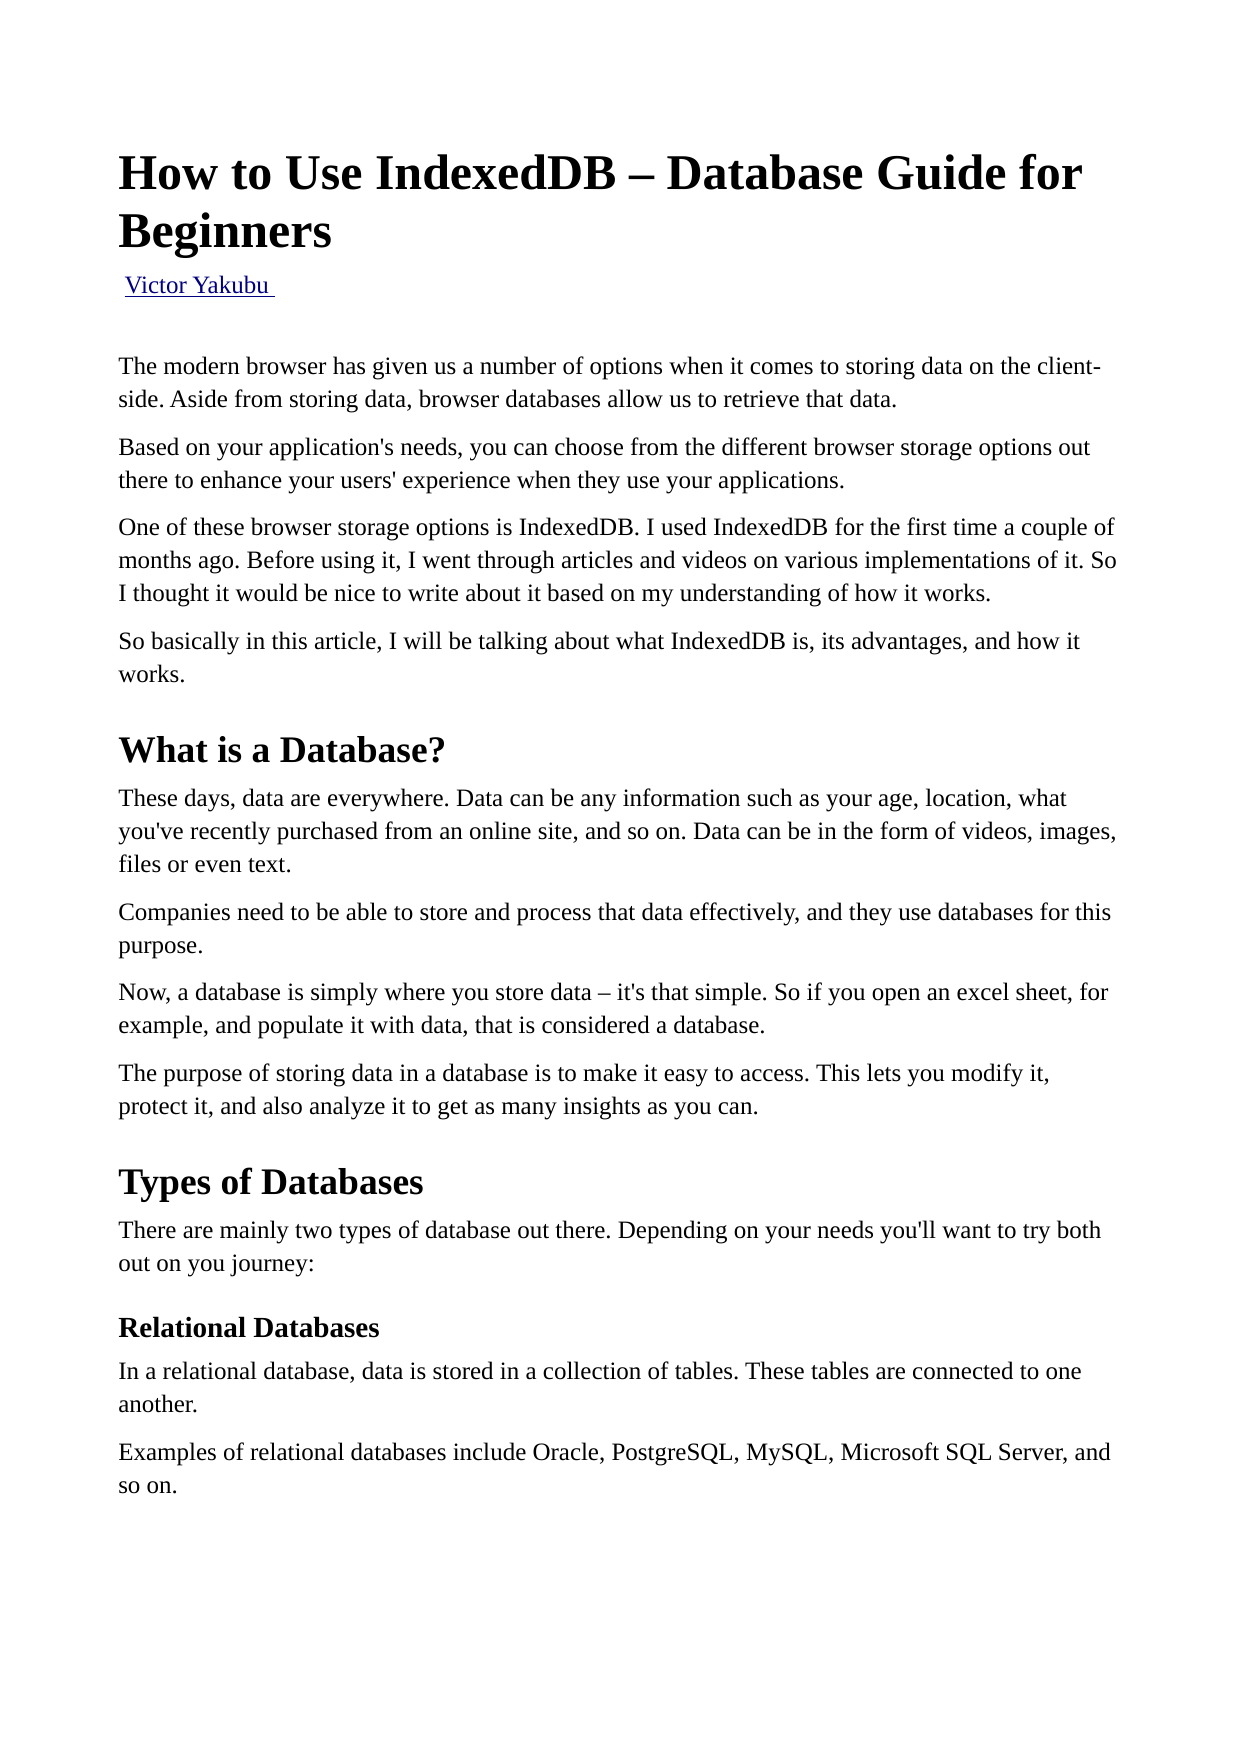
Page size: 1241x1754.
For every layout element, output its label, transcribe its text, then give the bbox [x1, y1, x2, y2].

text Based on your application's needs, you can choose from the different browser storage options out there to enhance your users' experience when they use your applications. [118, 432, 1122, 494]
text There are mainly two types of database out there. Depending on your needs you'll want to try both out on you journey: [118, 1215, 1122, 1277]
text The modern browser has given us a number of options when it comes to storing data on the client-side. Aside from storing data, browser databases allow us to retrieve that data. [118, 351, 1122, 413]
subtitle How to Use IndexedDB – Database Guide for Beginners [118, 143, 1122, 258]
text Companies need to be able to store and process that data effectively, and they use databases for this purpose. [118, 897, 1122, 959]
text Now, a database is simply where you store data – it's that simple. So if you open an excel sheet, for example, and populate it with data, that is considered a database. [118, 977, 1122, 1039]
text The purpose of storing data in a database is to make it easy to access. This lets you modify it, protect it, and also analyze it to get as many insights as you can. [118, 1058, 1122, 1120]
subtitle Types of Databases [118, 1159, 1122, 1203]
subtitle What is a Database? [118, 728, 1122, 771]
text So basically in this article, I will be talking about what IndexedDB is, its advantages, and how it works. [118, 626, 1122, 688]
text These days, data are everywhere. Data can be any information such as your age, location, what you've recently purchased from an online site, and so on. Data can be in the form of videos, images, files or even text. [118, 783, 1122, 878]
text One of these browser storage options is IndexedDB. I used IndexedDB for the first time a couple of months ago. Before using it, I went through articles and videos on various implementations of it. So I thought it would be nice to write about it based on my understanding of how it works. [118, 512, 1122, 607]
text Victor Yakubu [118, 271, 1122, 299]
subtitle Relational Databases [118, 1310, 1122, 1344]
text In a relational database, data is stored in a collection of tables. These tables are connected to one another. [118, 1356, 1122, 1418]
text Examples of relational databases include Oracle, PostgreSQL, MySQL, Microsoft SQL Server, and so on. [118, 1437, 1122, 1499]
